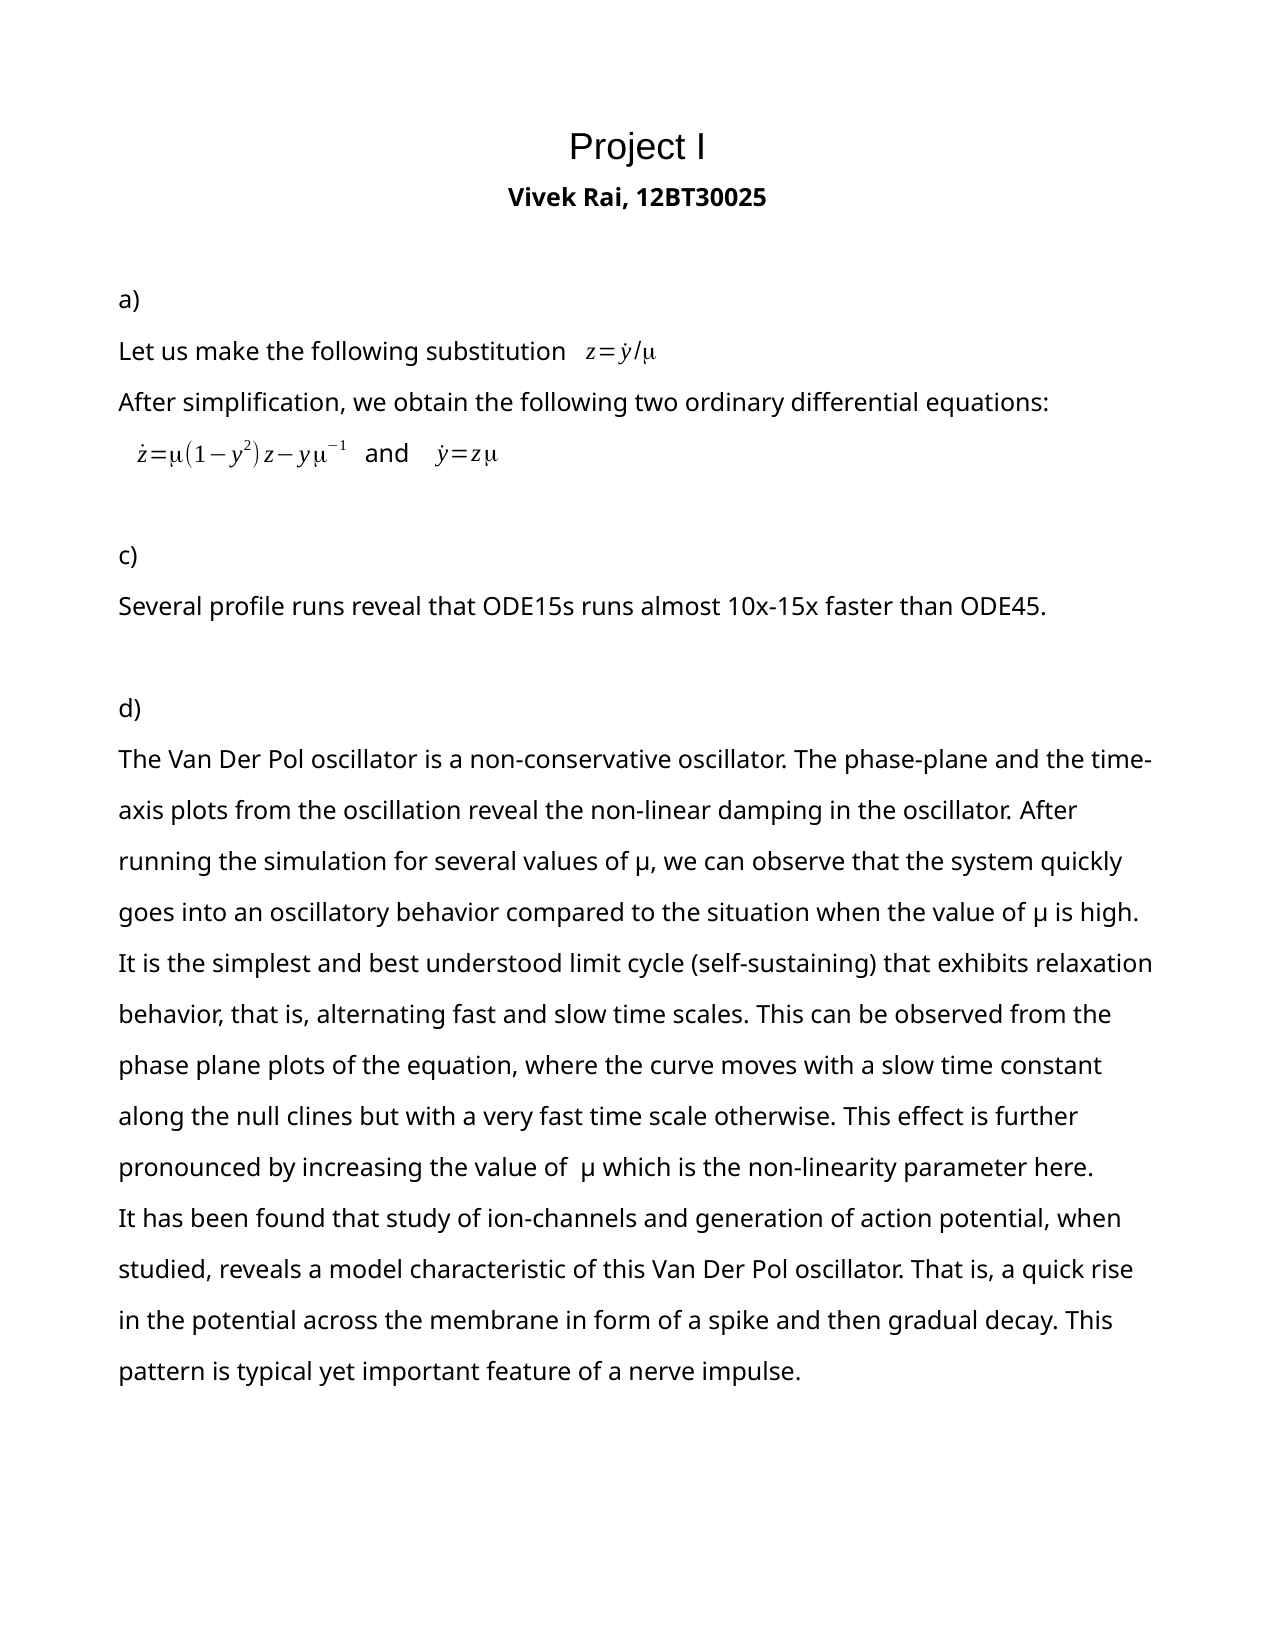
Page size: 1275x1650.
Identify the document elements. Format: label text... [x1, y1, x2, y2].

text and [118, 435, 1157, 469]
text a) [118, 282, 1157, 316]
text d) [118, 690, 1157, 724]
text It has been found that study of ion-channels and generation of action potential, when studied, reveals a model characteristic of this Van Der Pol oscillator. That is, a quick rise in the potential across the membrane in form of a spike and then gradual decay. This pattern is typical yet important feature of a nerve impulse. [118, 1201, 1157, 1388]
text Several profile runs reveal that ODE15s runs almost 10x-15x faster than ODE45. [118, 588, 1157, 622]
text The Van Der Pol oscillator is a non-conservative oscillator. The phase-plane and the time-axis plots from the oscillation reveal the non-linear damping in the oscillator. After running the simulation for several values of μ, we can observe that the system quickly goes into an oscillatory behavior compared to the situation when the value of μ is high. It is the simplest and best understood limit cycle (self-sustaining) that exhibits relaxation behavior, that is, alternating fast and slow time scales. This can be observed from the phase plane plots of the equation, where the curve moves with a slow time constant along the null clines but with a very fast time scale otherwise. This effect is further pronounced by increasing the value of μ which is the non-linearity parameter here. [118, 741, 1157, 1184]
text Let us make the following substitution [118, 333, 1157, 367]
text c) [118, 537, 1157, 571]
subtitle Project I [118, 124, 1157, 167]
text After simplification, we obtain the following two ordinary differential equations: [118, 384, 1157, 418]
text Vivek Rai, 12BT30025 [118, 180, 1157, 214]
